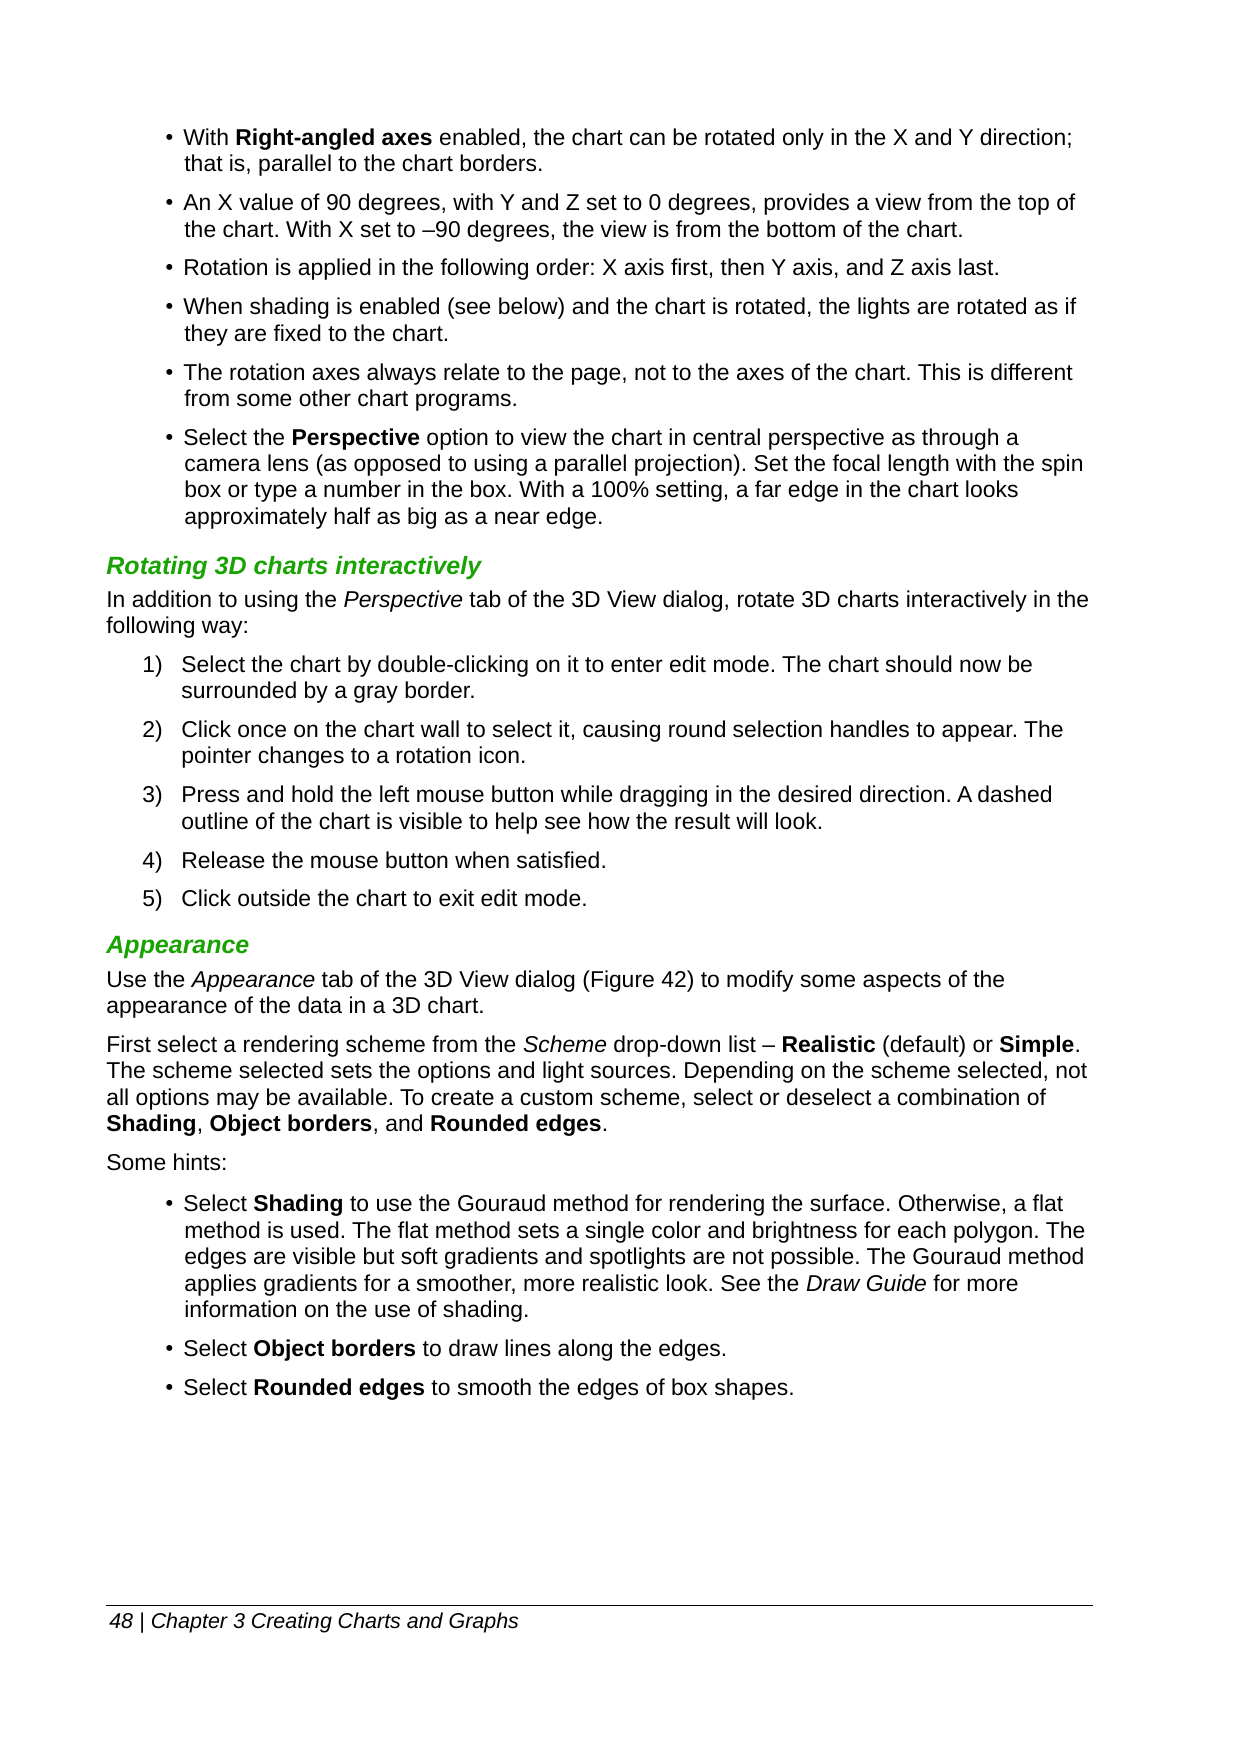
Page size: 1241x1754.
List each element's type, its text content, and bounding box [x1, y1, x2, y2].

list Click once on the chart wall to select it, causing round selection handles to appear. The pointer changes to a rotation icon. [162, 716, 1093, 769]
list The rotation axes always relate to the page, not to the axes of the chart. This is different from some other chart programs. [162, 356, 1093, 411]
list Select Object borders to draw lines along the edges. [162, 1332, 1093, 1361]
list Rotation is applied in the following order: X axis first, then Y axis, and Z axis last. [162, 251, 1093, 281]
list Press and hold the left mouse button while dragging in the desired direction. A dashed outline of the chart is visible to help see how the result will look. [162, 781, 1093, 834]
subtitle Rotating 3D charts interactively [106, 551, 1093, 579]
text First select a rendering scheme from the Scheme drop-down list – Realistic (default) or Simple. The scheme selected sets the options and light sources. Depending on the scheme selected, not all options may be available. To create a custom scheme, select or deselect a combination of Shading, Object borders, and Rounded edges. [106, 1031, 1093, 1136]
list Click outside the chart to exit edit mode. [162, 885, 1093, 912]
list With Right-angled axes enabled, the chart can be rotated only in the X and Y direction; that is, parallel to the chart borders. [162, 121, 1093, 177]
list Select the chart by double-clicking on it to enter edit mode. The chart should now be surrounded by a gray border. [162, 651, 1093, 704]
list Select Shading to use the Gouraud method for rendering the surface. Otherwise, a flat method is used. The flat method sets a single color and brightness for each polygon. The edges are visible but soft gradients and spotlights are not possible. The Gouraud method applies gradients for a smoother, more realistic look. See the Draw Guide for more information on the use of shading. [162, 1187, 1093, 1322]
text Some hints: [106, 1149, 1093, 1175]
list When shading is enabled (see below) and the chart is rotated, the lights are rotated as if they are fixed to the chart. [162, 290, 1093, 346]
subtitle Appearance [106, 931, 1093, 959]
text In addition to using the Perspective tab of the 3D View dialog, rotate 3D charts interactively in the following way: [106, 586, 1093, 638]
list Select Rounded edges to smooth the edges of box shapes. [162, 1371, 1093, 1403]
list An X value of 90 degrees, with Y and Z set to 0 degrees, provides a view from the top of the chart. With X set to –90 degrees, the view is from the bottom of the chart. [162, 186, 1093, 242]
list Release the mouse button when satisfied. [162, 847, 1093, 873]
list Select the Perspective option to view the chart in central perspective as through a camera lens (as opposed to using a parallel projection). Set the focal length with the spin box or type a number in the box. With a 100% setting, a far edge in the chart looks approximately half as big as a near edge. [162, 421, 1093, 532]
text Use the Appearance tab of the 3D View dialog (Figure 42) to modify some aspects of the appearance of the data in a 3D chart. [106, 966, 1093, 1018]
